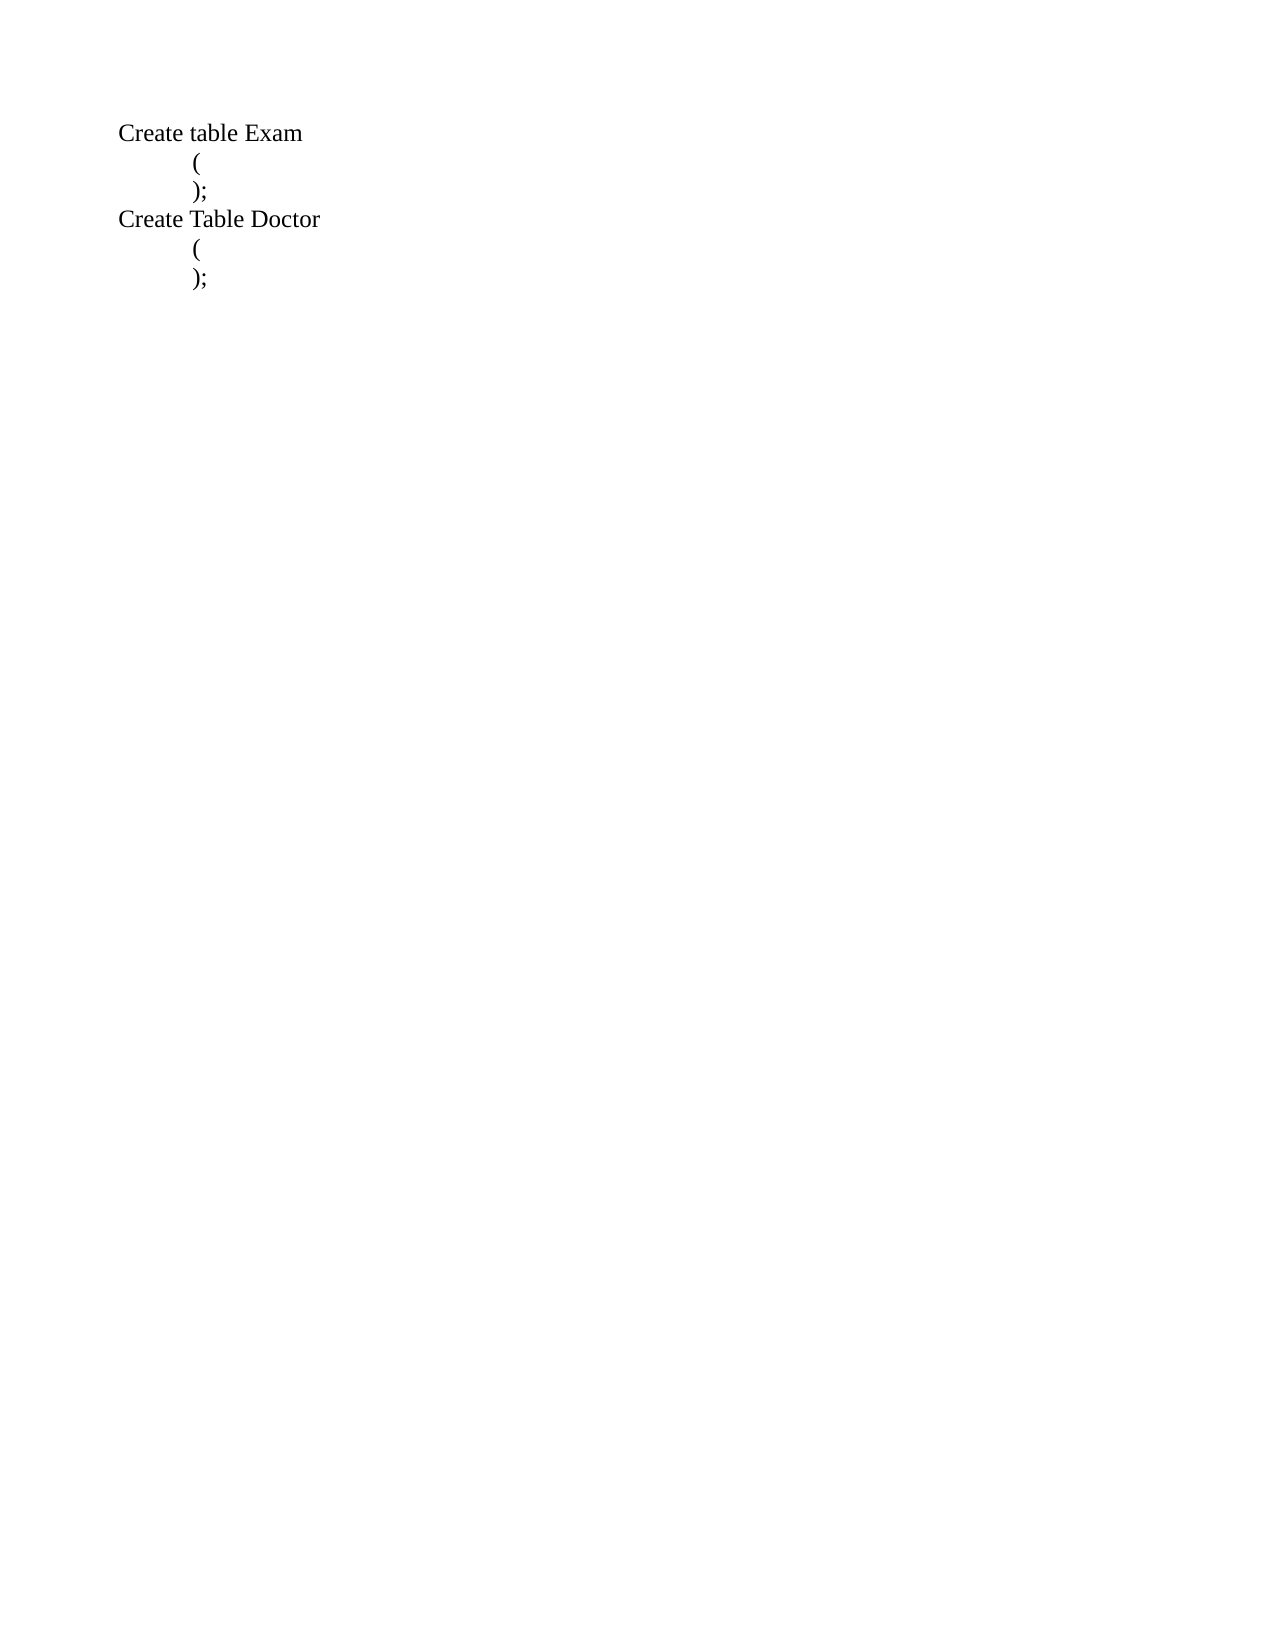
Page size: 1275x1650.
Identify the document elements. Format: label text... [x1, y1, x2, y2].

text ); [118, 262, 1157, 291]
text Create table Exam [118, 118, 1157, 147]
text ( [118, 233, 1157, 262]
text ); [118, 176, 1157, 204]
text Create Table Doctor [118, 204, 1157, 233]
text ( [118, 147, 1157, 176]
